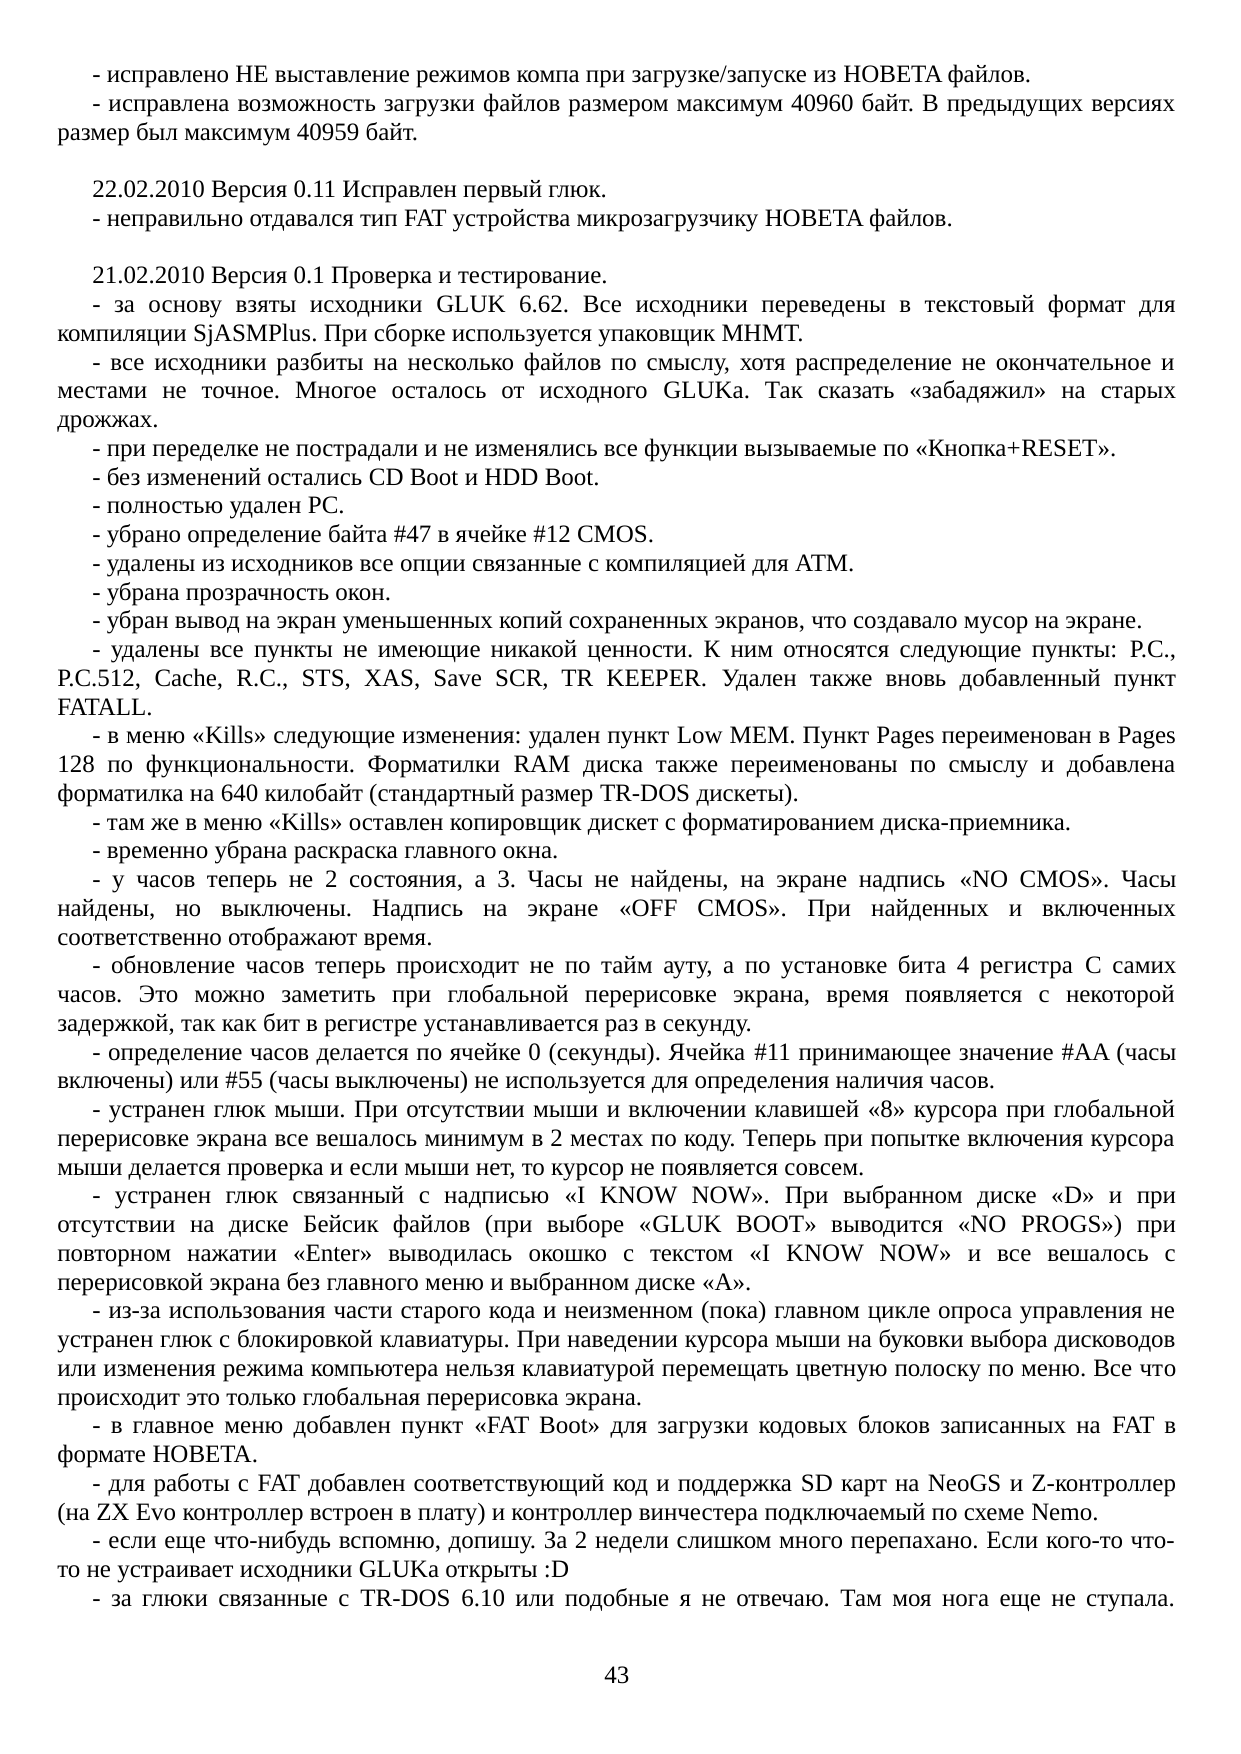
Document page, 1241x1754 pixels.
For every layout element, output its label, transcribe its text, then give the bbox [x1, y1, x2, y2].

text - за глюки связанные с TR-DOS 6.10 или подобные я не отвечаю. Там моя нога еще не ступала. [57, 1583, 1176, 1612]
text - для работы с FAT добавлен соответствующий код и поддержка SD карт на NeoGS и Z-контроллер (на ZX Evo контроллер встроен в плату) и контроллер винчестера подключаемый по схеме Nemo. [57, 1468, 1176, 1526]
text - из-за использования части старого кода и неизменном (пока) главном цикле опроса управления не устранен глюк с блокировкой клавиатуры. При наведении курсора мыши на буковки выбора дисководов или изменения режима компьютера нельзя клавиатурой перемещать цветную полоску по меню. Все что происходит это только глобальная перерисовка экрана. [57, 1296, 1176, 1411]
text - устранен глюк связанный с надписью «I KNOW NOW». При выбранном диске «D» и при отсутствии на диске Бейсик файлов (при выборе «GLUK BOOT» выводится «NO PROGS») при повторном нажатии «Enter» выводилась окошко с текстом «I KNOW NOW» и все вешалось с перерисовкой экрана без главного меню и выбранном диске «A». [57, 1181, 1176, 1296]
text - без изменений остались CD Boot и HDD Boot. [57, 462, 1176, 491]
text - там же в меню «Kills» оставлен копировщик дискет с форматированием диска-приемника. [57, 807, 1176, 836]
text - при переделке не пострадали и не изменялись все функции вызываемые по «Кнопка+RESET». [57, 433, 1176, 462]
text - убрано определение байта #47 в ячейке #12 CMOS. [57, 519, 1176, 548]
text - устранен глюк мыши. При отсутствии мыши и включении клавишей «8» курсора при глобальной перерисовке экрана все вешалось минимум в 2 местах по коду. Теперь при попытке включения курсора мыши делается проверка и если мыши нет, то курсор не появляется совсем. [57, 1094, 1176, 1181]
text - все исходники разбиты на несколько файлов по смыслу, хотя распределение не окончательное и местами не точное. Многое осталось от исходного GLUKа. Так сказать «забадяжил» на старых дрожжах. [57, 347, 1176, 433]
text - исправлено НЕ выставление режимов компа при загрузке/запуске из HOBETA файлов. [57, 59, 1176, 88]
text - убран вывод на экран уменьшенных копий сохраненных экранов, что создавало мусор на экране. [57, 606, 1176, 634]
text - неправильно отдавался тип FAT устройства микрозагрузчику HOBETA файлов. [57, 203, 1176, 232]
text - если еще что-нибудь вспомню, допишу. За 2 недели слишком много перепахано. Если кого-то что-то не устраивает исходники GLUKа открыты :D [57, 1526, 1176, 1583]
text 21.02.2010 Версия 0.1 Проверка и тестирование. [57, 261, 1176, 289]
text - временно убрана раскраска главного окна. [57, 836, 1176, 864]
text - определение часов делается по ячейке 0 (секунды). Ячейка #11 принимающее значение #AA (часы включены) или #55 (часы выключены) не используется для определения наличия часов. [57, 1037, 1176, 1094]
text - удалены из исходников все опции связанные с компиляцией для АТМ. [57, 548, 1176, 577]
text 22.02.2010 Версия 0.11 Исправлен первый глюк. [57, 174, 1176, 203]
text - исправлена возможность загрузки файлов размером максимум 40960 байт. В предыдущих версиях размер был максимум 40959 байт. [57, 88, 1176, 146]
text - за основу взяты исходники GLUK 6.62. Все исходники переведены в текстовый формат для компиляции SjASMPlus. При сборке используется упаковщик MHMT. [57, 289, 1176, 347]
text - в главное меню добавлен пункт «FAT Boot» для загрузки кодовых блоков записанных на FAT в формате HOBETA. [57, 1411, 1176, 1468]
text - у часов теперь не 2 состояния, а 3. Часы не найдены, на экране надпись «NO CMOS». Часы найдены, но выключены. Надпись на экране «OFF CMOS». При найденных и включенных соответственно отображают время. [57, 864, 1176, 951]
text - обновление часов теперь происходит не по тайм ауту, а по установке бита 4 регистра C самих часов. Это можно заметить при глобальной перерисовке экрана, время появляется с некоторой задержкой, так как бит в регистре устанавливается раз в секунду. [57, 951, 1176, 1037]
text - в меню «Kills» следующие изменения: удален пункт Low MEM. Пункт Pages переименован в Pages 128 по функциональности. Форматилки RAM диска также переименованы по смыслу и добавлена форматилка на 640 килобайт (стандартный размер TR-DOS дискеты). [57, 721, 1176, 807]
text - убрана прозрачность окон. [57, 577, 1176, 606]
text - удалены все пункты не имеющие никакой ценности. К ним относятся следующие пункты: P.C., P.C.512, Cache, R.C., STS, XAS, Save SCR, TR KEEPER. Удален также вновь добавленный пункт FATALL. [57, 634, 1176, 721]
text - полностью удален PC. [57, 491, 1176, 519]
